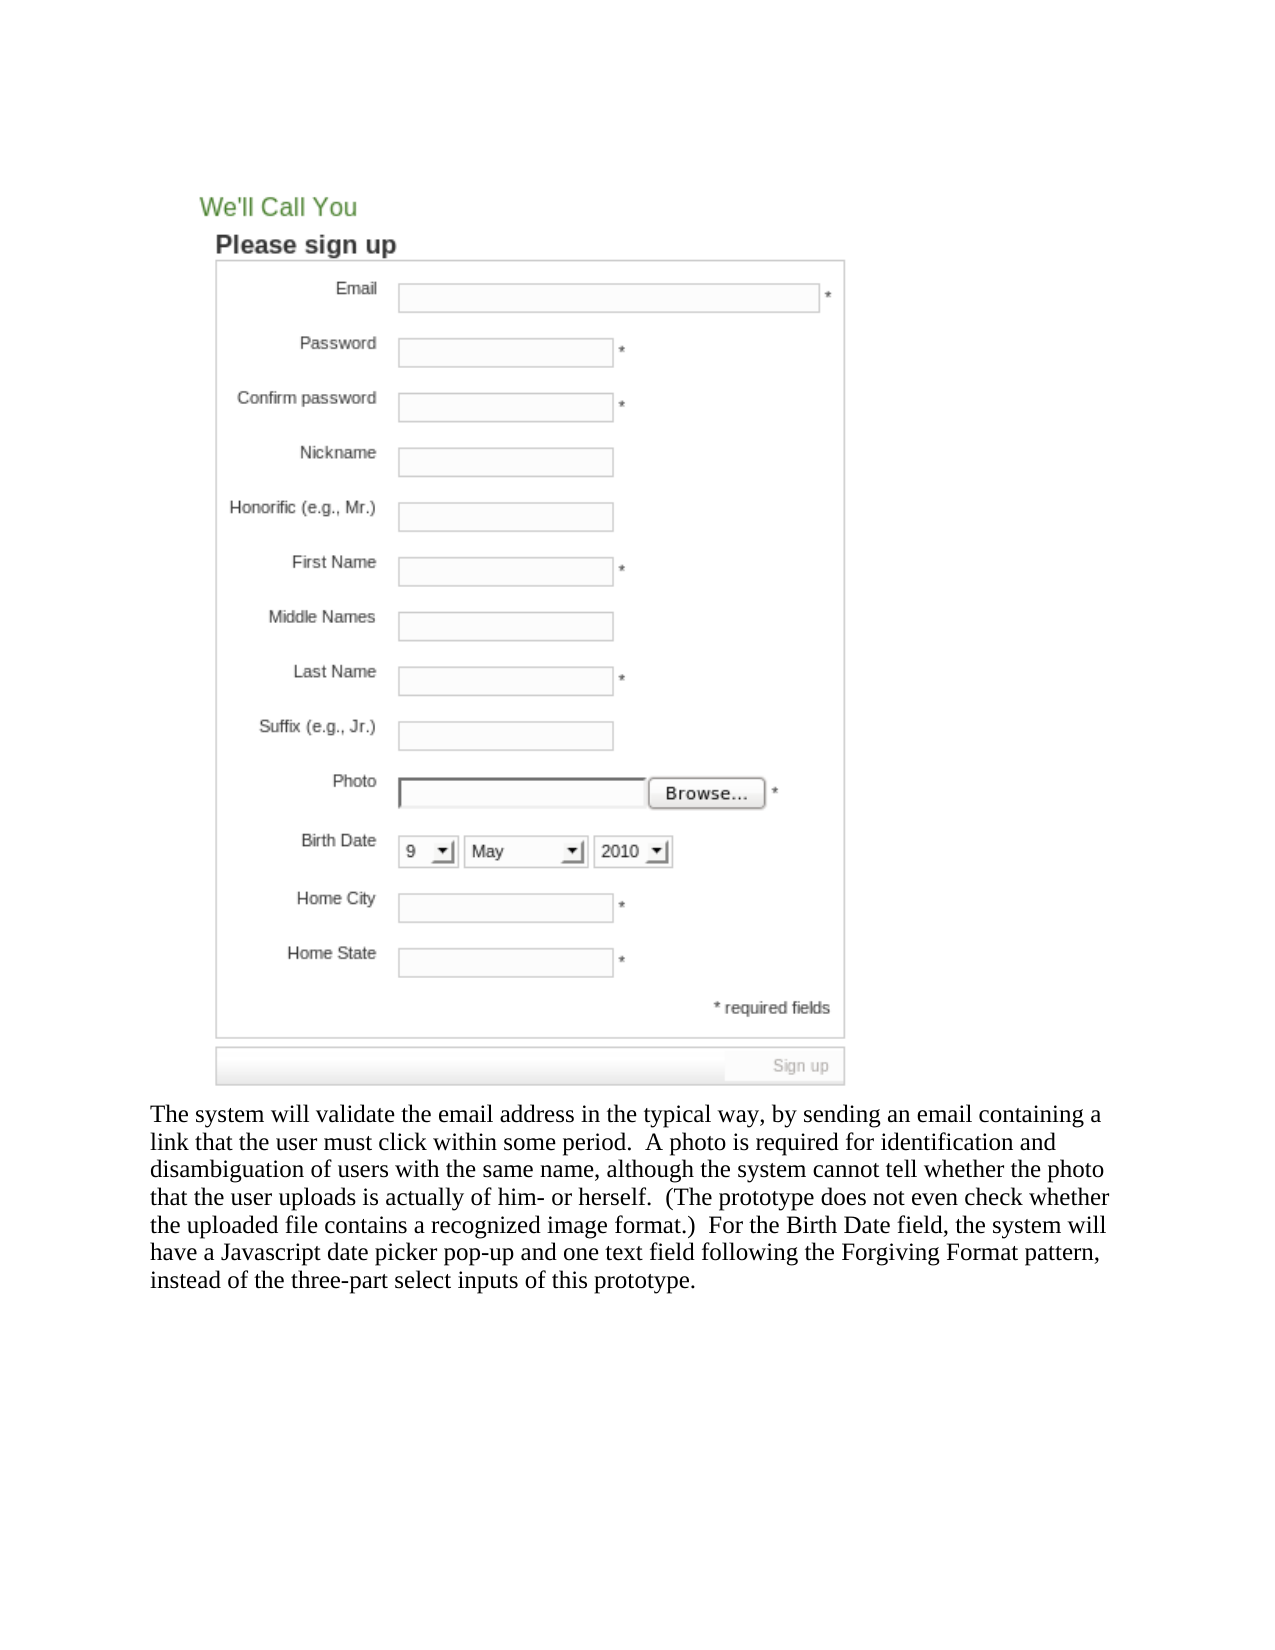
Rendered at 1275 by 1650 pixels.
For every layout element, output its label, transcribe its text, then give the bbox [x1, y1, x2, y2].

picture [150, 150, 861, 1100]
text The system will validate the email address in the typical way, by sending an email containing a link that the user must click within some period. A photo is required for identification and disambiguation of users with the same name, although the system cannot tell whether the photo that the user uploads is actually of him- or herself. (The prototype does not even check whether the uploaded file contains a recognized image format.) For the Birth Date field, the system will have a Javascript date picker pop-up and one text field following the Forgiving Format pattern, instead of the three-part select inputs of this prototype. [150, 1100, 1125, 1294]
